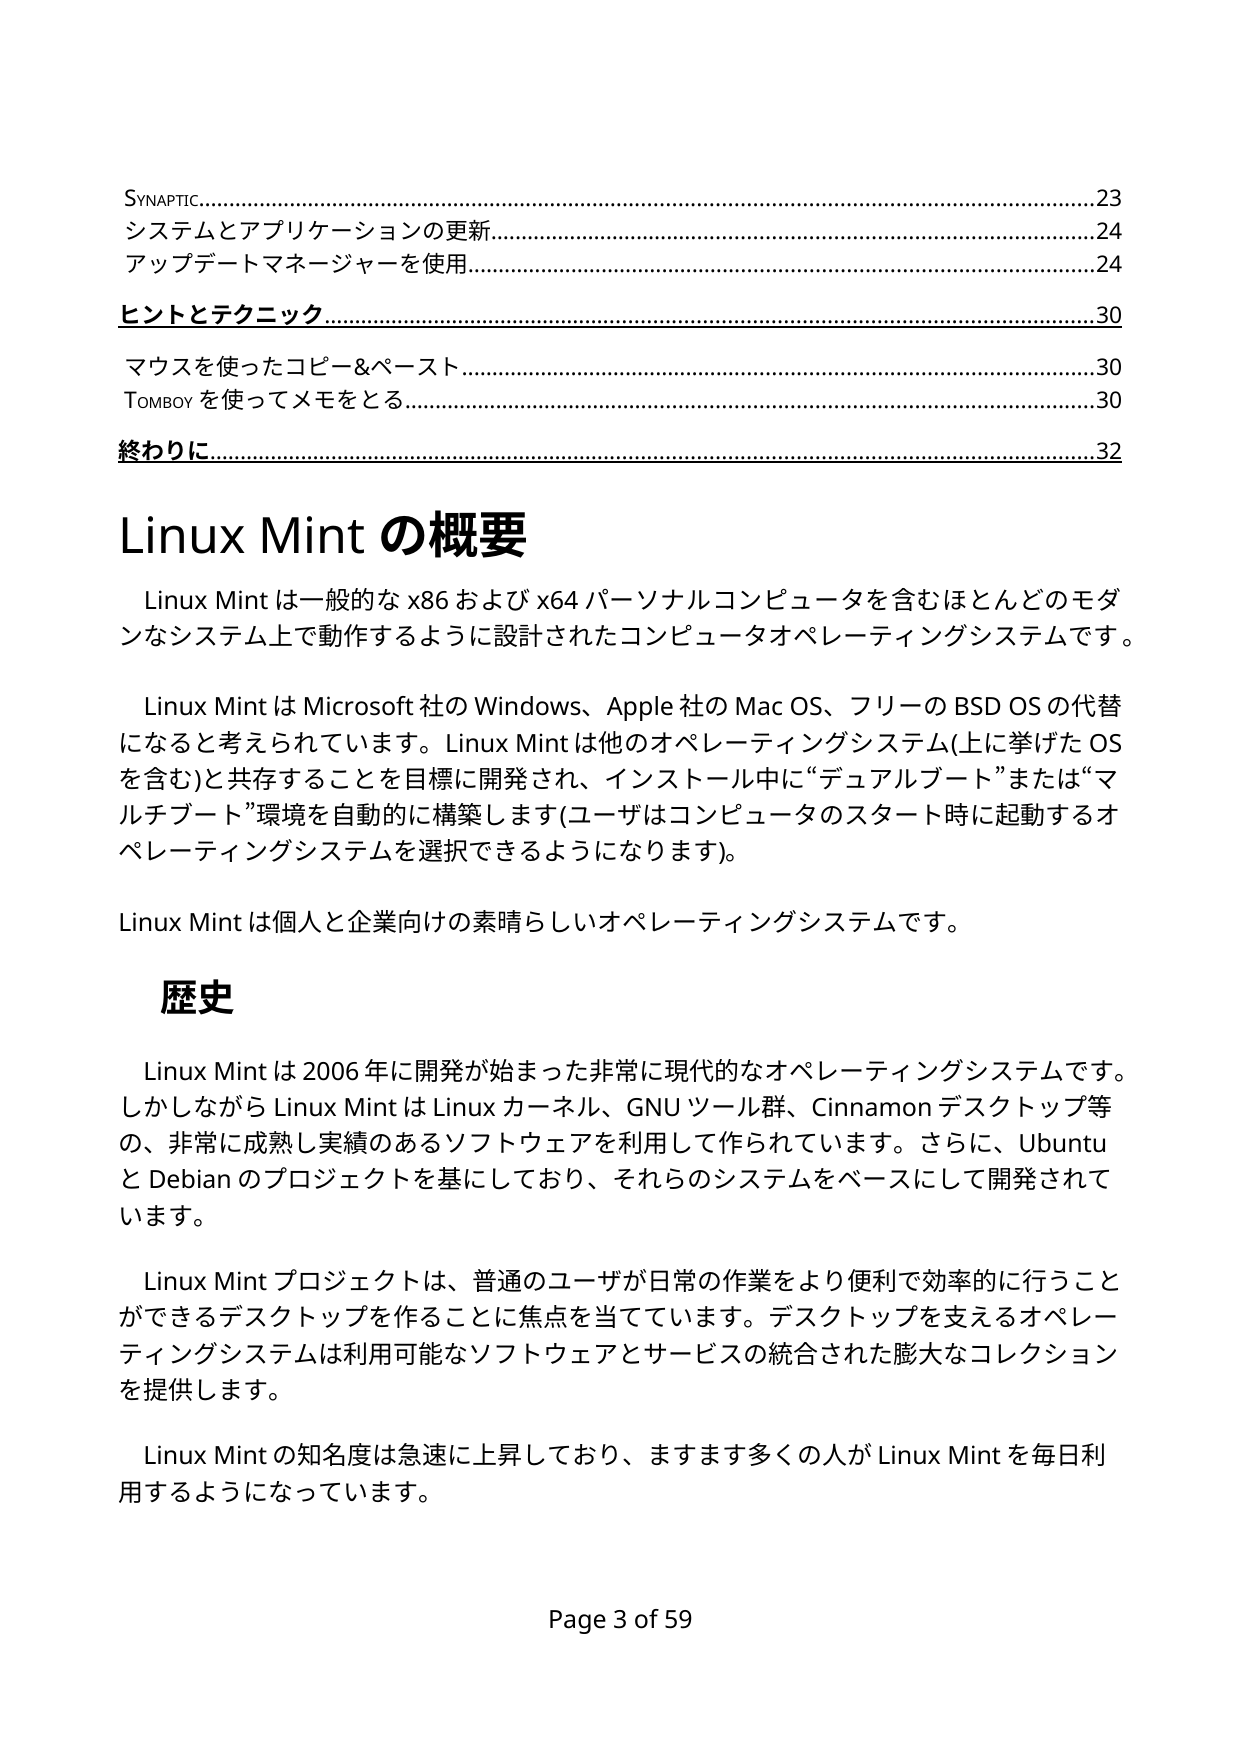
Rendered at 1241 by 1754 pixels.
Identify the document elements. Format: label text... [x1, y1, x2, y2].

subtitle 歴史 [118, 968, 1122, 1022]
text Linux Mintは一般的なx86およびx64パーソナルコンピュータを含むほとんどのモダンなシステム上で動作するように設計されたコンピュータオペレーティングシステムです。 [118, 580, 1122, 687]
text Synaptic 23 [118, 182, 1122, 213]
text Linux Mintプロジェクトは、普通のユーザが日常の作業をより便利で効率的に行うことができるデスクトップを作ることに焦点を当てています。デスクトップを支えるオペレーティングシステムは利用可能なソフトウェアとサービスの統合された膨大なコレクションを提供します。 [118, 1262, 1122, 1407]
text マウスを使ったコピー&ペースト 30 [118, 348, 1122, 382]
text Linux MintはMicrosoft社のWindows、Apple社のMac OS、フリーのBSD OSの代替になると考えられています。Linux Mintは他のオペレーティングシステム(上に挙げたOSを含む)と共存することを目標に開発され、インストール中に“デュアルブート”または“マルチブート”環境を自動的に構築します(ユーザはコンピュータのスタート時に起動するオペレーティングシステムを選択できるようになります)。 [118, 687, 1122, 868]
text Linux Mintは個人と企業向けの素晴らしいオペレーティングシステムです。 [118, 902, 1122, 938]
text Linux Mintは2006年に開発が始まった非常に現代的なオペレーティングシステムです。しかしながらLinux MintはLinuxカーネル、GNUツール群、Cinnamonデスクトップ等の、非常に成熟し実績のあるソフトウェアを利用して作られています。さらに、UbuntuとDebianのプロジェクトを基にしており、それらのシステムをベースにして開発されています。 [118, 1051, 1122, 1232]
text Tomboy を使ってメモをとる 30 [118, 382, 1122, 415]
text システムとアプリケーションの更新 24 [118, 213, 1122, 246]
text 終わりに 32 [118, 433, 1122, 461]
text Linux Mintの知名度は急速に上昇しており、ますます多くの人がLinux Mintを毎日利用するようになっています。 [118, 1436, 1122, 1508]
text アップデートマネージャーを使用 24 [118, 246, 1122, 279]
text ヒントとテクニック 30 [118, 297, 1122, 326]
subtitle Linux Mint の概要 [118, 495, 1122, 568]
